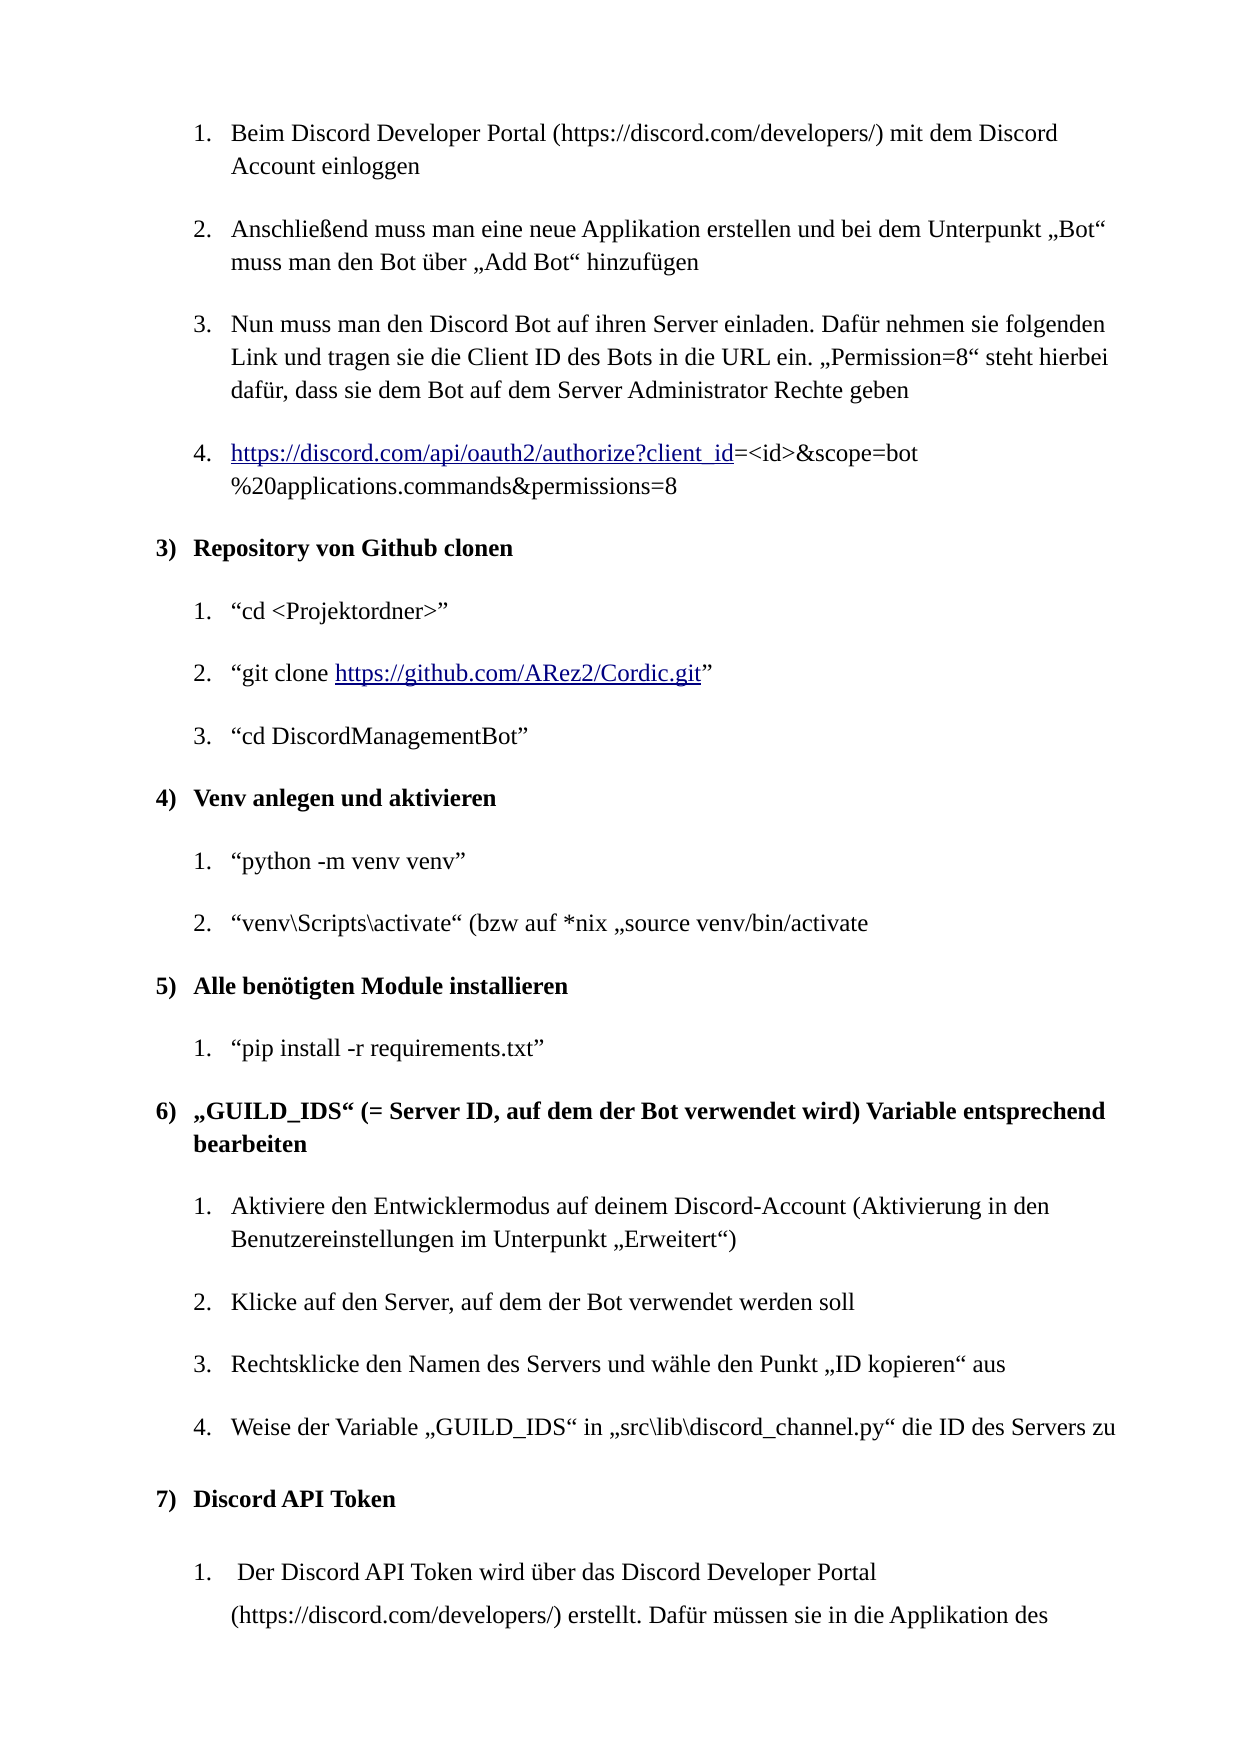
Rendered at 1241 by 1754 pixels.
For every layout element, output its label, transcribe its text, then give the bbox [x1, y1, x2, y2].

list “cd <Projektordner>” [193, 596, 1122, 624]
list “python -m venv venv” [193, 846, 1122, 874]
list “venv\Scripts\activate“ (bzw auf *nix „source venv/bin/activate [193, 908, 1122, 937]
list “cd DiscordManagementBot” [193, 721, 1122, 749]
list “pip install -r requirements.txt” [193, 1033, 1122, 1062]
list “git clone https://github.com/ARez2/Cordic.git” [193, 658, 1122, 687]
list Rechtsklicke den Namen des Servers und wähle den Punkt „ID kopieren“ aus [193, 1349, 1122, 1378]
list Klicke auf den Server, auf dem der Bot verwendet werden soll [193, 1287, 1122, 1316]
list Discord API Token [156, 1484, 1122, 1513]
list Alle benötigten Module installieren [156, 971, 1122, 999]
list Repository von Github clonen [156, 533, 1122, 562]
list https://discord.com/api/oauth2/authorize?client_id=<id>&scope=bot%20applications.commands&permissions=8 [193, 438, 1122, 499]
list „GUILD_IDS“ (= Server ID, auf dem der Bot verwendet wird) Variable entsprechend bearbeiten [156, 1096, 1122, 1157]
list Aktiviere den Entwicklermodus auf deinem Discord-Account (Aktivierung in den Benutzereinstellungen im Unterpunkt „Erweitert“) [193, 1191, 1122, 1253]
list Nun muss man den Discord Bot auf ihren Server einladen. Dafür nehmen sie folgenden Link und tragen sie die Client ID des Bots in die URL ein. „Permission=8“ steht hierbei dafür, dass sie dem Bot auf dem Server Administrator Rechte geben [193, 309, 1122, 404]
list Venv anlegen und aktivieren [156, 783, 1122, 812]
list Beim Discord Developer Portal (https://discord.com/developers/) mit dem Discord Account einloggen [193, 118, 1122, 180]
list Anschließend muss man eine neue Applikation erstellen und bei dem Unterpunkt „Bot“ muss man den Bot über „Add Bot“ hinzufügen [193, 214, 1122, 275]
list Der Discord API Token wird über das Discord Developer Portal (https://discord.com/developers/) erstellt. Dafür müssen sie in die Applikation des [193, 1557, 1122, 1629]
list Weise der Variable „GUILD_IDS“ in „src\lib\discord_channel.py“ die ID des Servers zu [193, 1412, 1122, 1441]
